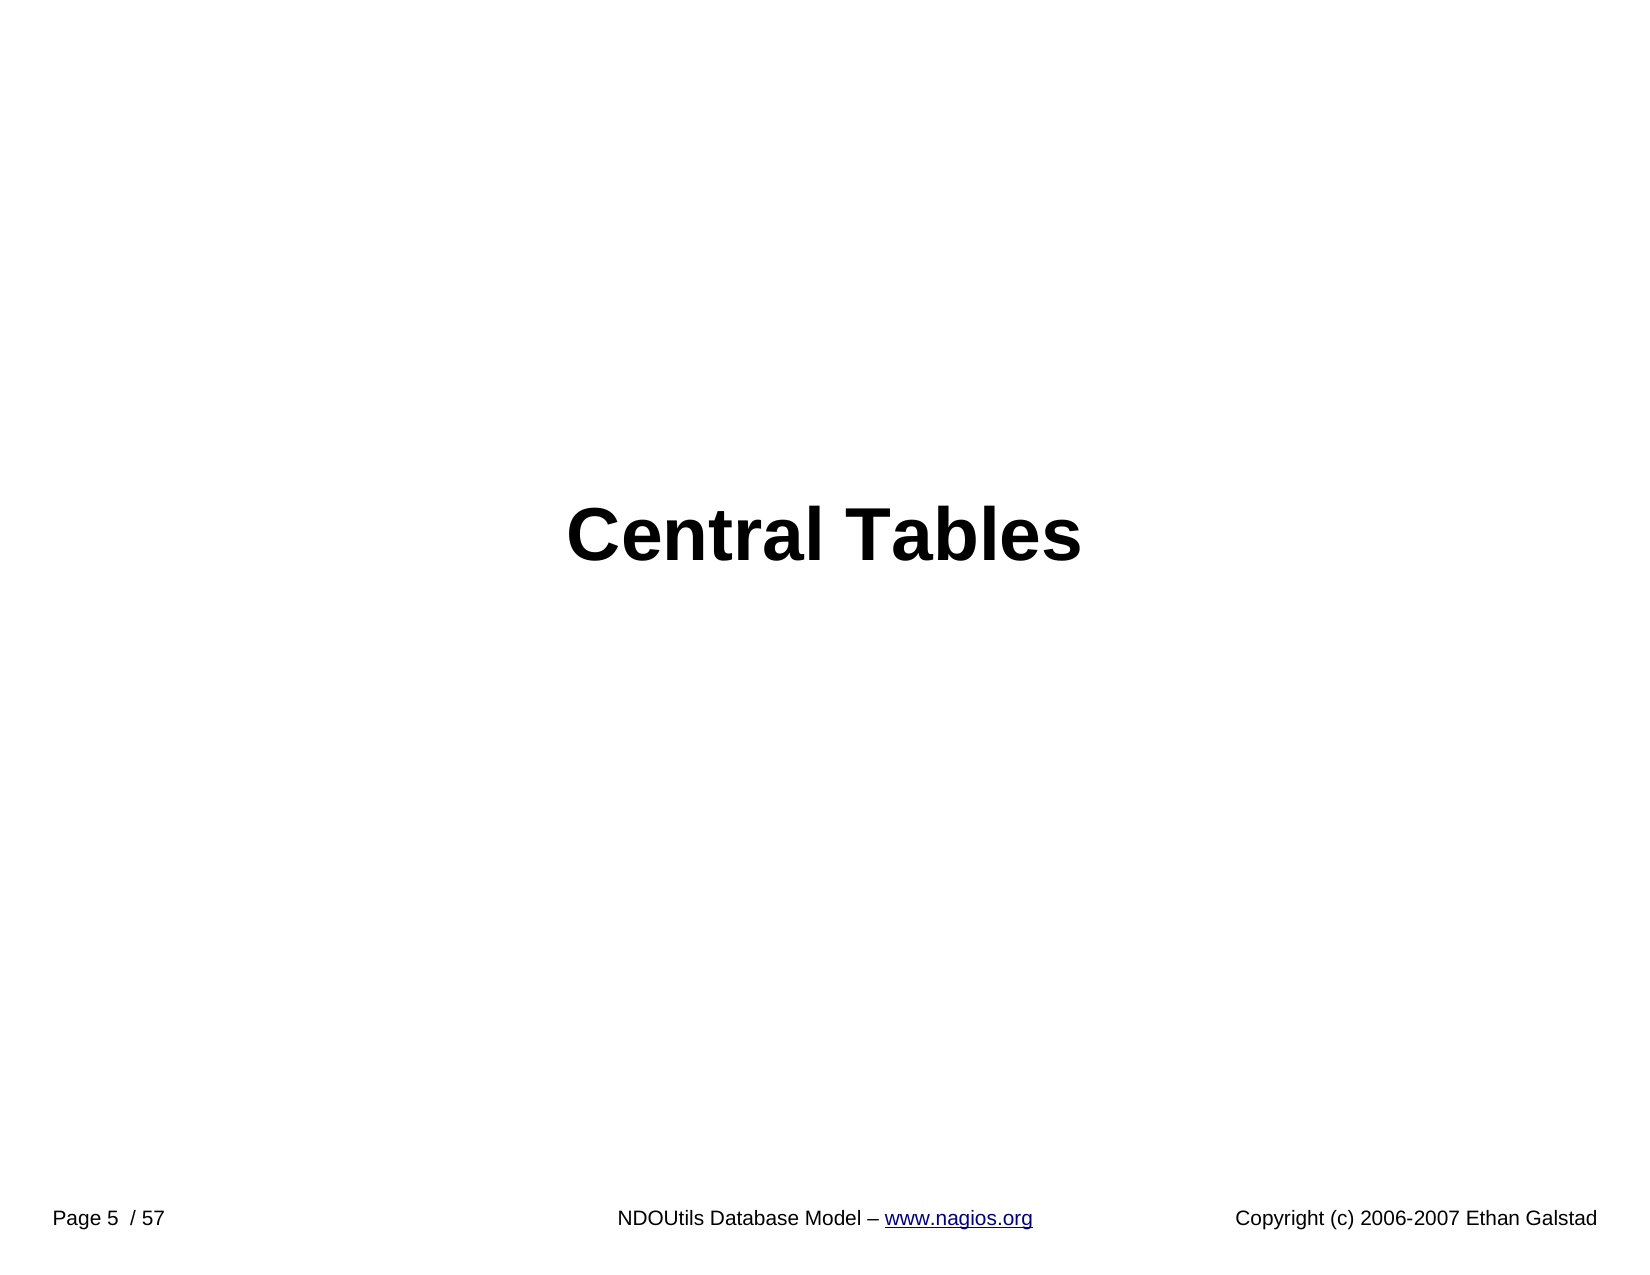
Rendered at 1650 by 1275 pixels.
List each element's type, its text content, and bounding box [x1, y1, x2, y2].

text Central Tables [52, 492, 1597, 576]
